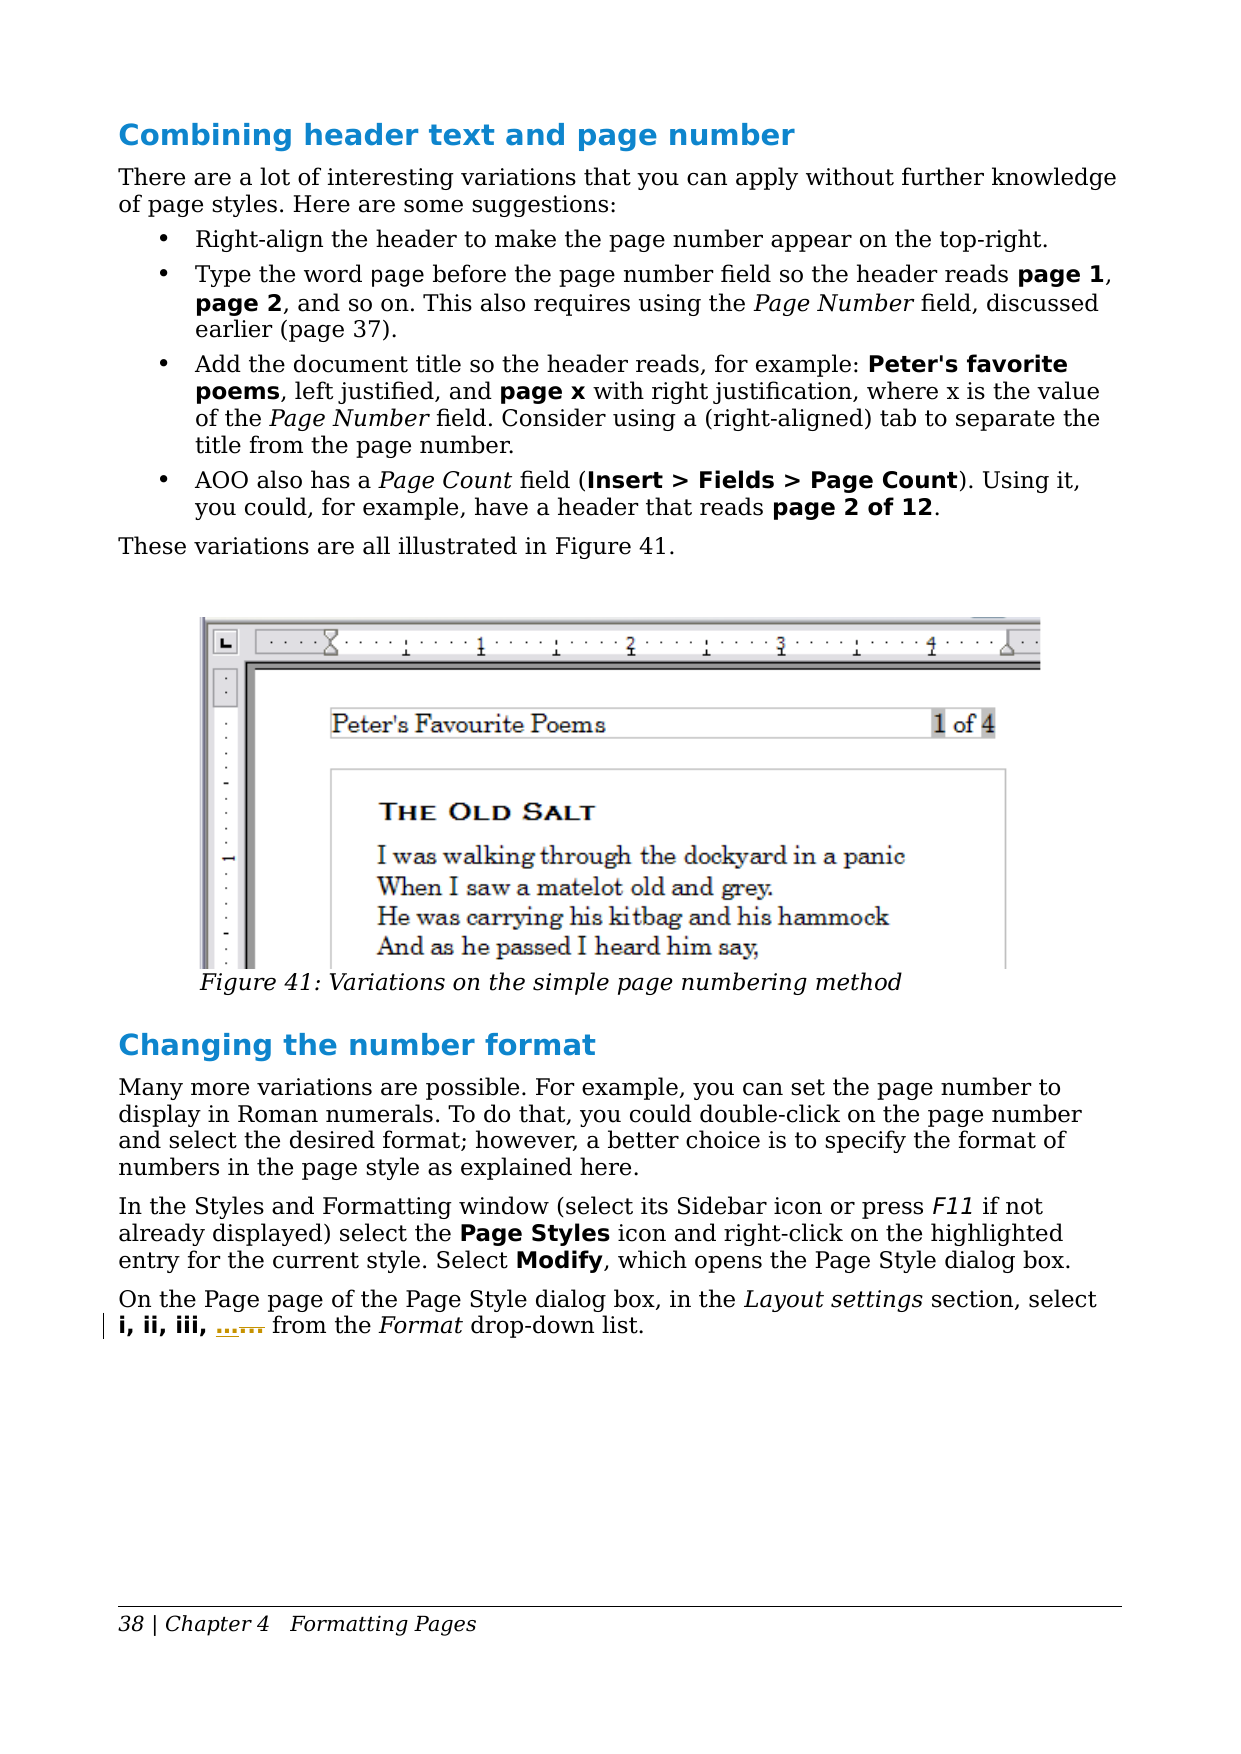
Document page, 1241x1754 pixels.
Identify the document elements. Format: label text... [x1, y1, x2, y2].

text Many more variations are possible. For example, you can set the page number to display in Roman numerals. To do that, you could double-click on the page number and select the desired format; however, a better choice is to specify the format of numbers in the page style as explained here. [118, 1074, 1122, 1181]
text On the Page page of the Page Style dialog box, in the Layout settings section, select i, ii, iii, … from the Format drop-down list. [118, 1286, 1122, 1339]
subtitle Changing the number format [118, 1028, 1122, 1062]
subtitle Combining header text and page number [118, 118, 1122, 152]
list Add the document title so the header reads, for example: Peter's favorite poems, left justified, and page x with right justification, where x is the value of the Page Number field. Consider using a (right-aligned) tab to separate the title from the page number. [156, 349, 1122, 458]
list Type the word page before the page number field so the header reads page 1, page 2, and so on. This also requires using the Page Number field, discussed earlier (page 37). [156, 260, 1122, 343]
list Right-align the header to make the page number appear on the top-right. [156, 224, 1122, 253]
list There are a lot of interesting variations that you can apply without further knowledge of page styles. Here are some suggestions: [118, 164, 1122, 218]
text These variations are all illustrated in Figure 41. [118, 533, 1122, 560]
picture [199, 617, 1041, 969]
text In the Styles and Formatting window (select its Sidebar icon or press F11 if not already displayed) select the Page Styles icon and right-click on the highlighted entry for the current style. Select Modify, which opens the Page Style dialog box. [118, 1193, 1122, 1273]
text [200, 585, 1041, 617]
list AOO also has a Page Count field (Insert > Fields > Page Count). Using it, you could, for example, have a header that reads page 2 of 12. [156, 465, 1122, 521]
text Figure 41: Variations on the simple page numbering method [200, 969, 1041, 995]
